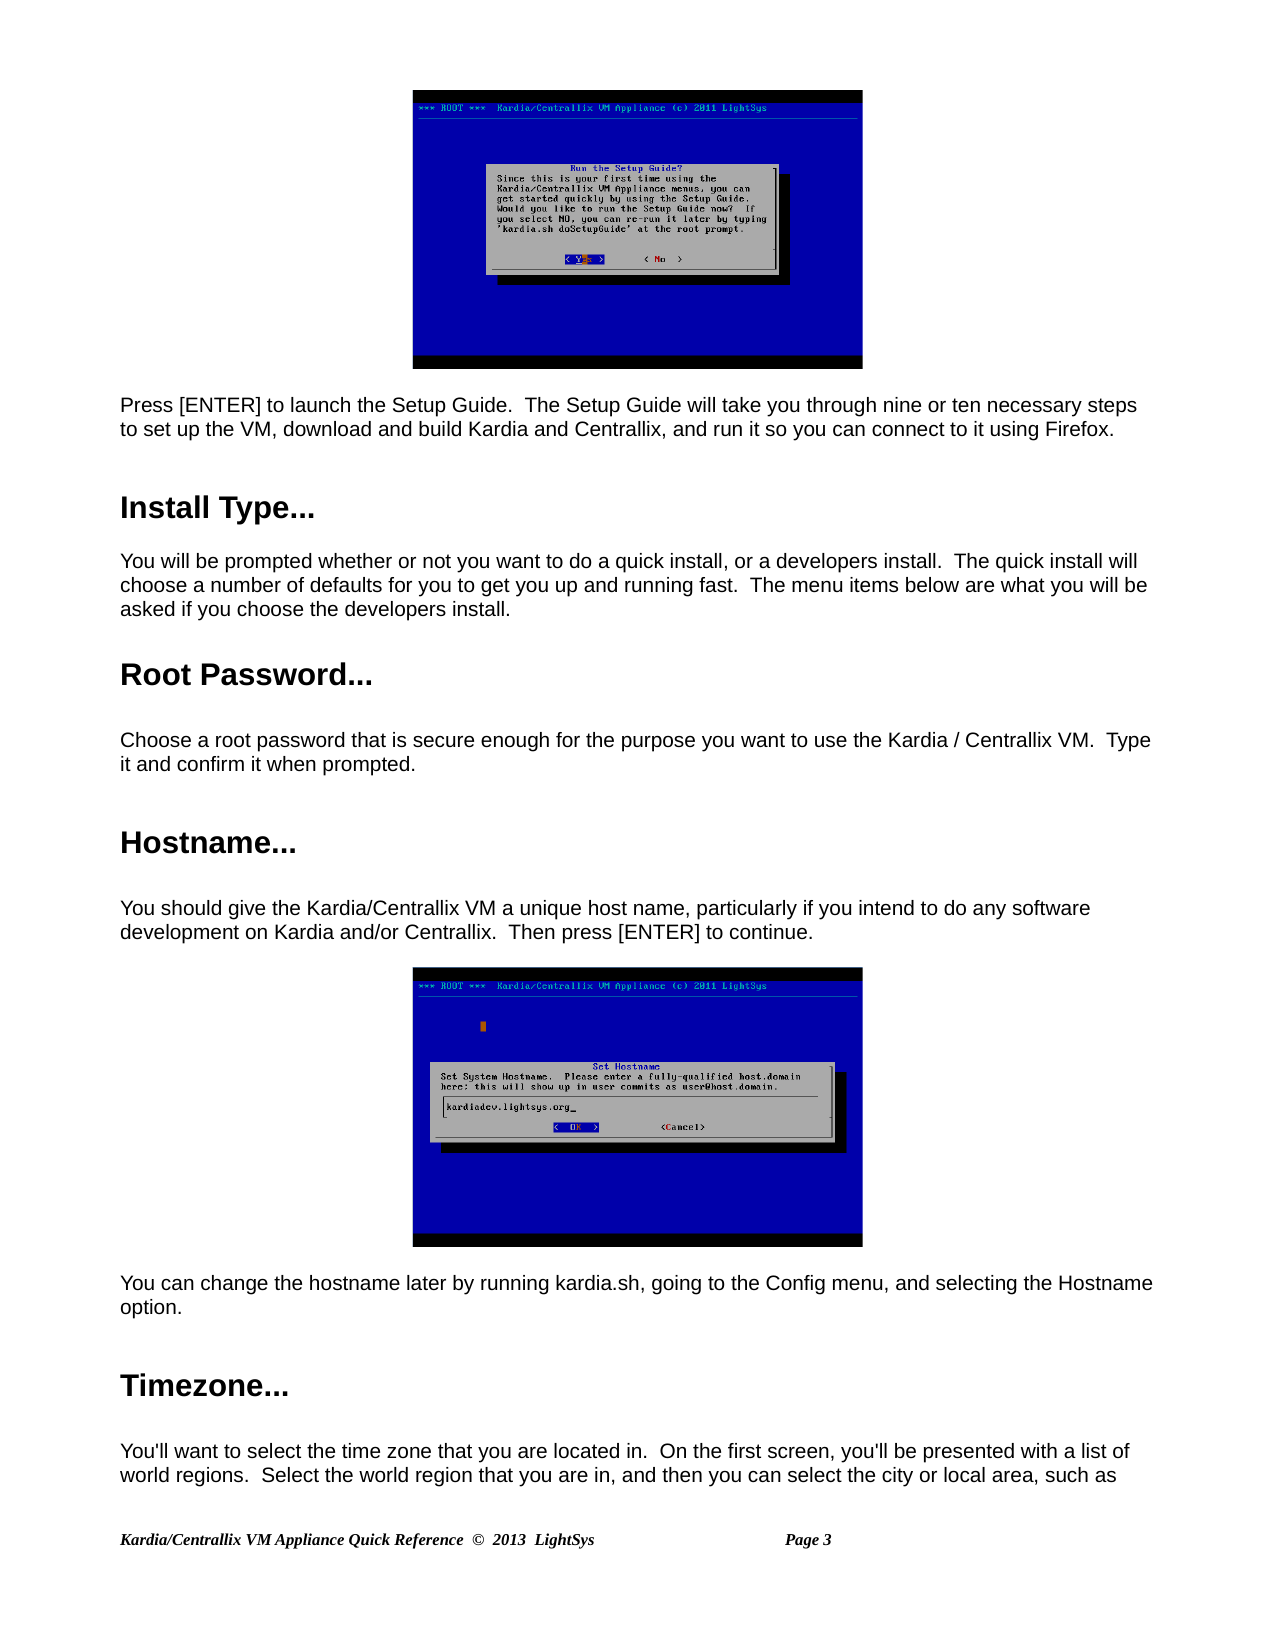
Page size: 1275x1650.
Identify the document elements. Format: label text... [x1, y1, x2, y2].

text You will be prompted whether or not you want to do a quick install, or a developers install. The quick install will choose a number of defaults for you to get you up and running fast. The menu items below are what you will be asked if you choose the developers install. [120, 549, 1155, 621]
text Hostname... [120, 824, 1155, 860]
picture [412, 967, 863, 1247]
text You can change the hostname later by running kardia.sh, going to the Config menu, and selecting the Hostname option. [120, 1271, 1155, 1319]
text Install Type... [120, 489, 1155, 525]
text Choose a root password that is secure enough for the purpose you want to use the Kardia / Centrallix VM. Type it and confirm it when prompted. [120, 728, 1155, 776]
text Timezone... [120, 1367, 1155, 1403]
text Press [ENTER] to launch the Setup Guide. The Setup Guide will take you through nine or ten necessary steps to set up the VM, download and build Kardia and Centrallix, and run it so you can connect to it using Firefox. [120, 393, 1155, 441]
text Root Password... [120, 656, 1155, 692]
picture [412, 90, 863, 369]
text You should give the Kardia/Centrallix VM a unique host name, particularly if you intend to do any software development on Kardia and/or Centrallix. Then press [ENTER] to continue. [120, 896, 1155, 944]
text You'll want to select the time zone that you are located in. On the first screen, you'll be presented with a list of world regions. Select the world region that you are in, and then you can select the city or local area, such as [120, 1438, 1155, 1486]
